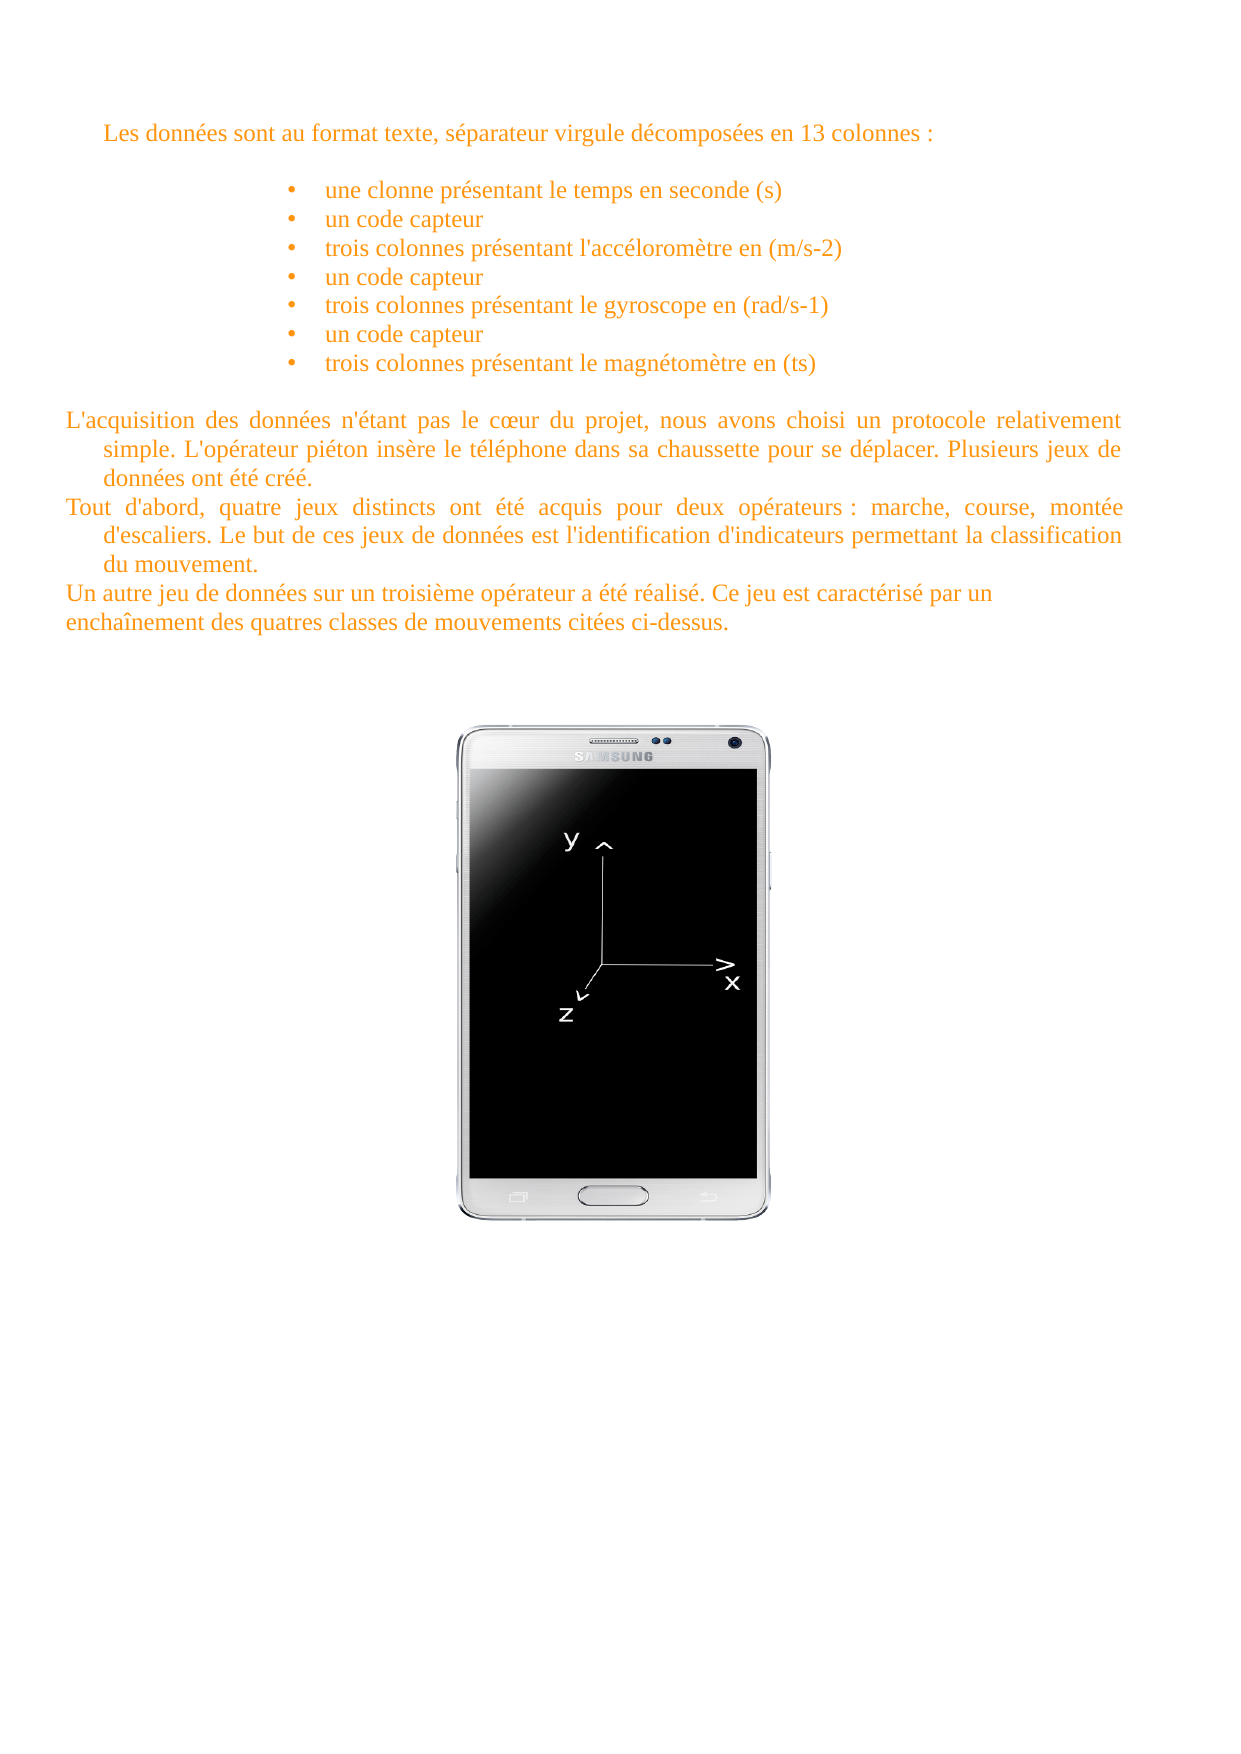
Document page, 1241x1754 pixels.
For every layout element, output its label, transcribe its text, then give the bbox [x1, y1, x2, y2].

list trois colonnes présentant le magnétomètre en (ts) [287, 348, 1123, 377]
list un code capteur [287, 319, 1123, 348]
text L'acquisition des données n'étant pas le cœur du projet, nous avons choisi un protocole relativement simple. L'opérateur piéton insère le téléphone dans sa chaussette pour se déplacer. Plusieurs jeux de données ont été créé. [66, 406, 1123, 492]
list trois colonnes présentant le gyroscope en (rad/s-1) [287, 291, 1123, 319]
list un code capteur [287, 204, 1123, 233]
list trois colonnes présentant l'accéloromètre en (m/s-2) [287, 233, 1123, 262]
picture [454, 721, 772, 1225]
list un code capteur [287, 262, 1123, 291]
list une clonne présentant le temps en seconde (s) [287, 176, 1123, 204]
text Tout d'abord, quatre jeux distincts ont été acquis pour deux opérateurs : marche, course, montée d'escaliers. Le but de ces jeux de données est l'identification d'indicateurs permettant la classification du mouvement. [66, 492, 1123, 578]
text enchaînement des quatres classes de mouvements citées ci-dessus. [66, 607, 1123, 636]
text Un autre jeu de données sur un troisième opérateur a été réalisé. Ce jeu est caractérisé par un [66, 578, 1123, 607]
text Les données sont au format texte, séparateur virgule décomposées en 13 colonnes : [103, 118, 1123, 147]
